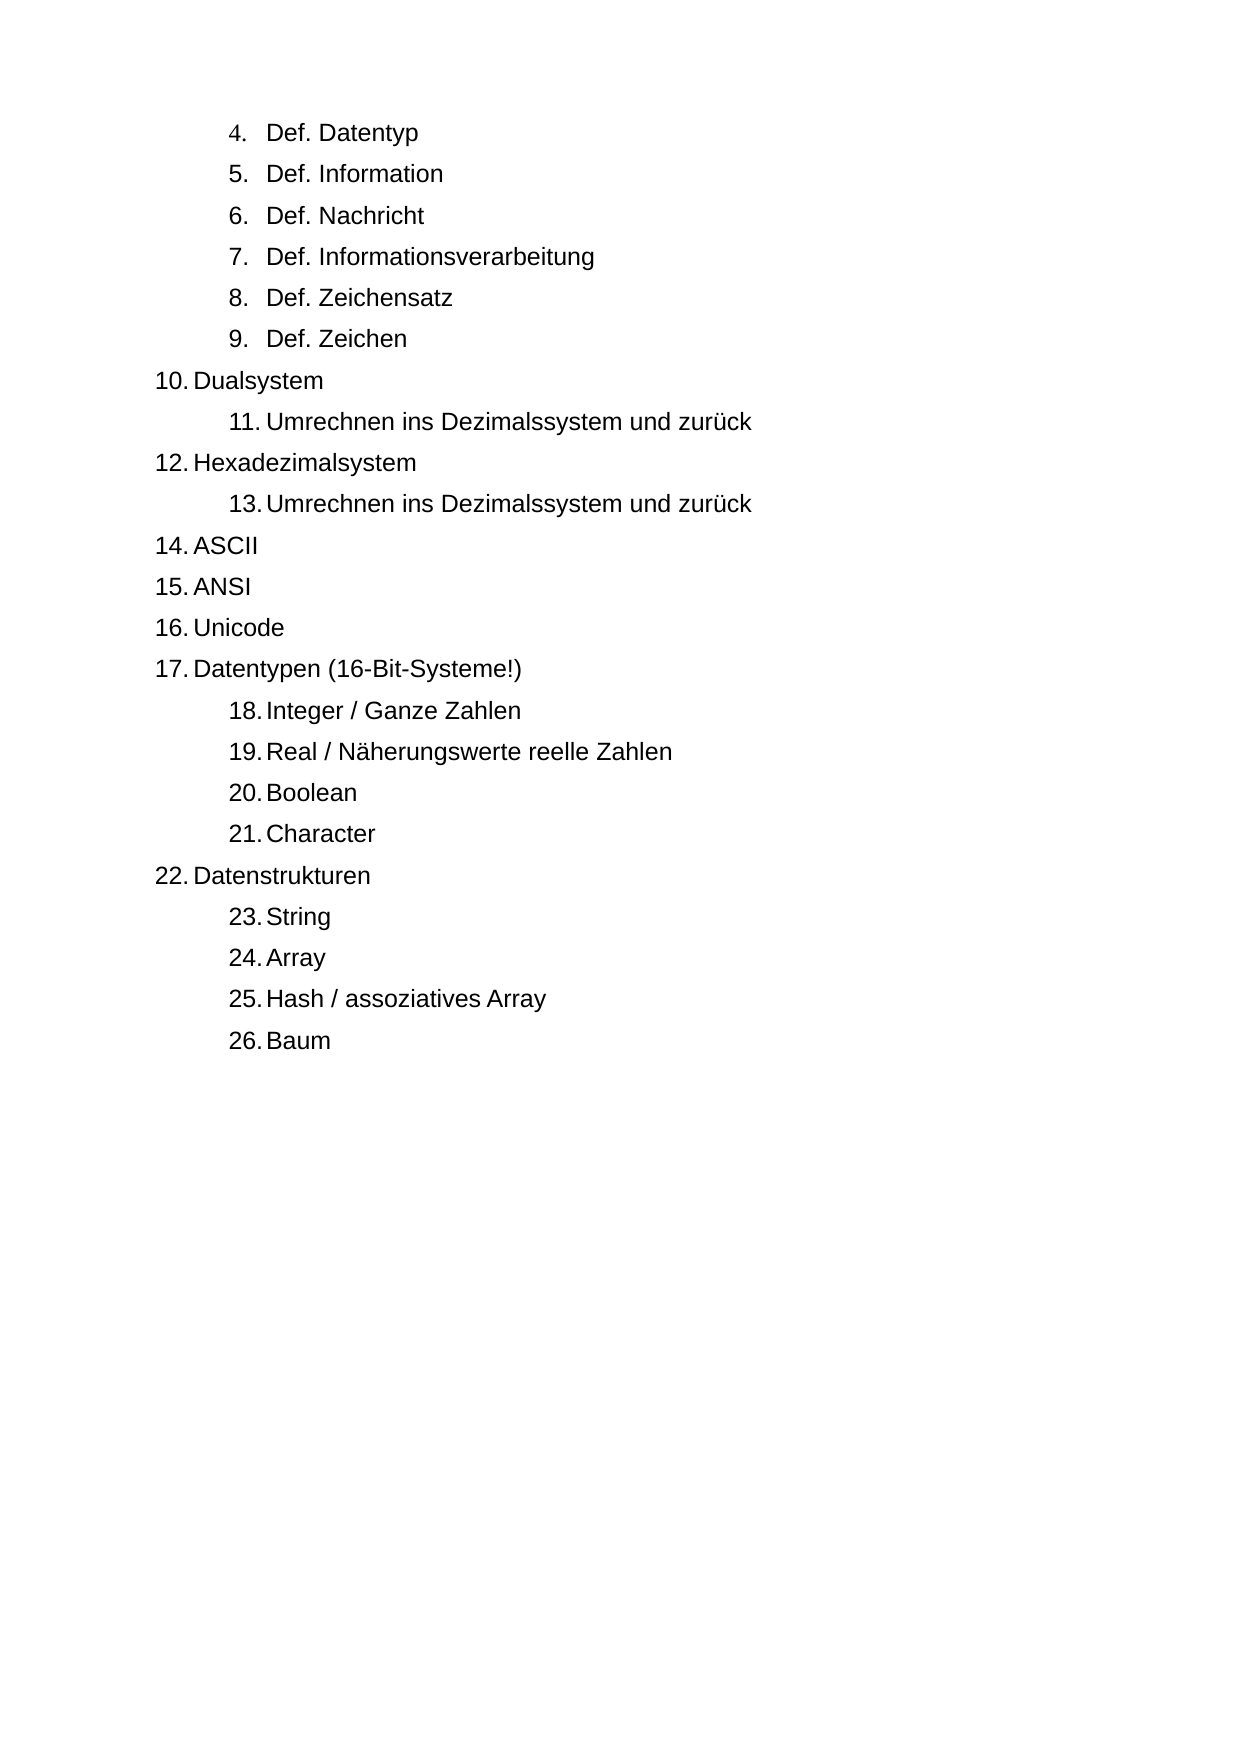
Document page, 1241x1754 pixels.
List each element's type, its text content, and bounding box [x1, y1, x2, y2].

list Dualsystem [154, 366, 1122, 394]
list Datenstrukturen [154, 861, 1122, 889]
list Character [228, 819, 1122, 848]
list Datentypen (16-Bit-Systeme!) [154, 654, 1122, 683]
list ANSI [154, 572, 1122, 601]
list Def. Nachricht [228, 201, 1122, 229]
list Boolean [228, 778, 1122, 807]
list Def. Informationsverarbeitung [228, 242, 1122, 271]
list Baum [228, 1026, 1122, 1054]
list Integer / Ganze Zahlen [228, 696, 1122, 724]
list String [228, 902, 1122, 931]
list Umrechnen ins Dezimalssystem und zurück [228, 407, 1122, 436]
list Unicode [154, 613, 1122, 642]
list Hash / assoziatives Array [228, 984, 1122, 1013]
list Def. Datentyp [228, 118, 1122, 147]
list Def. Information [228, 159, 1122, 188]
list Real / Näherungswerte reelle Zahlen [228, 737, 1122, 766]
list Umrechnen ins Dezimalssystem und zurück [228, 489, 1122, 518]
list Array [228, 943, 1122, 972]
list Hexadezimalsystem [154, 448, 1122, 477]
list ASCII [154, 531, 1122, 559]
list Def. Zeichensatz [228, 283, 1122, 312]
list Def. Zeichen [228, 324, 1122, 353]
